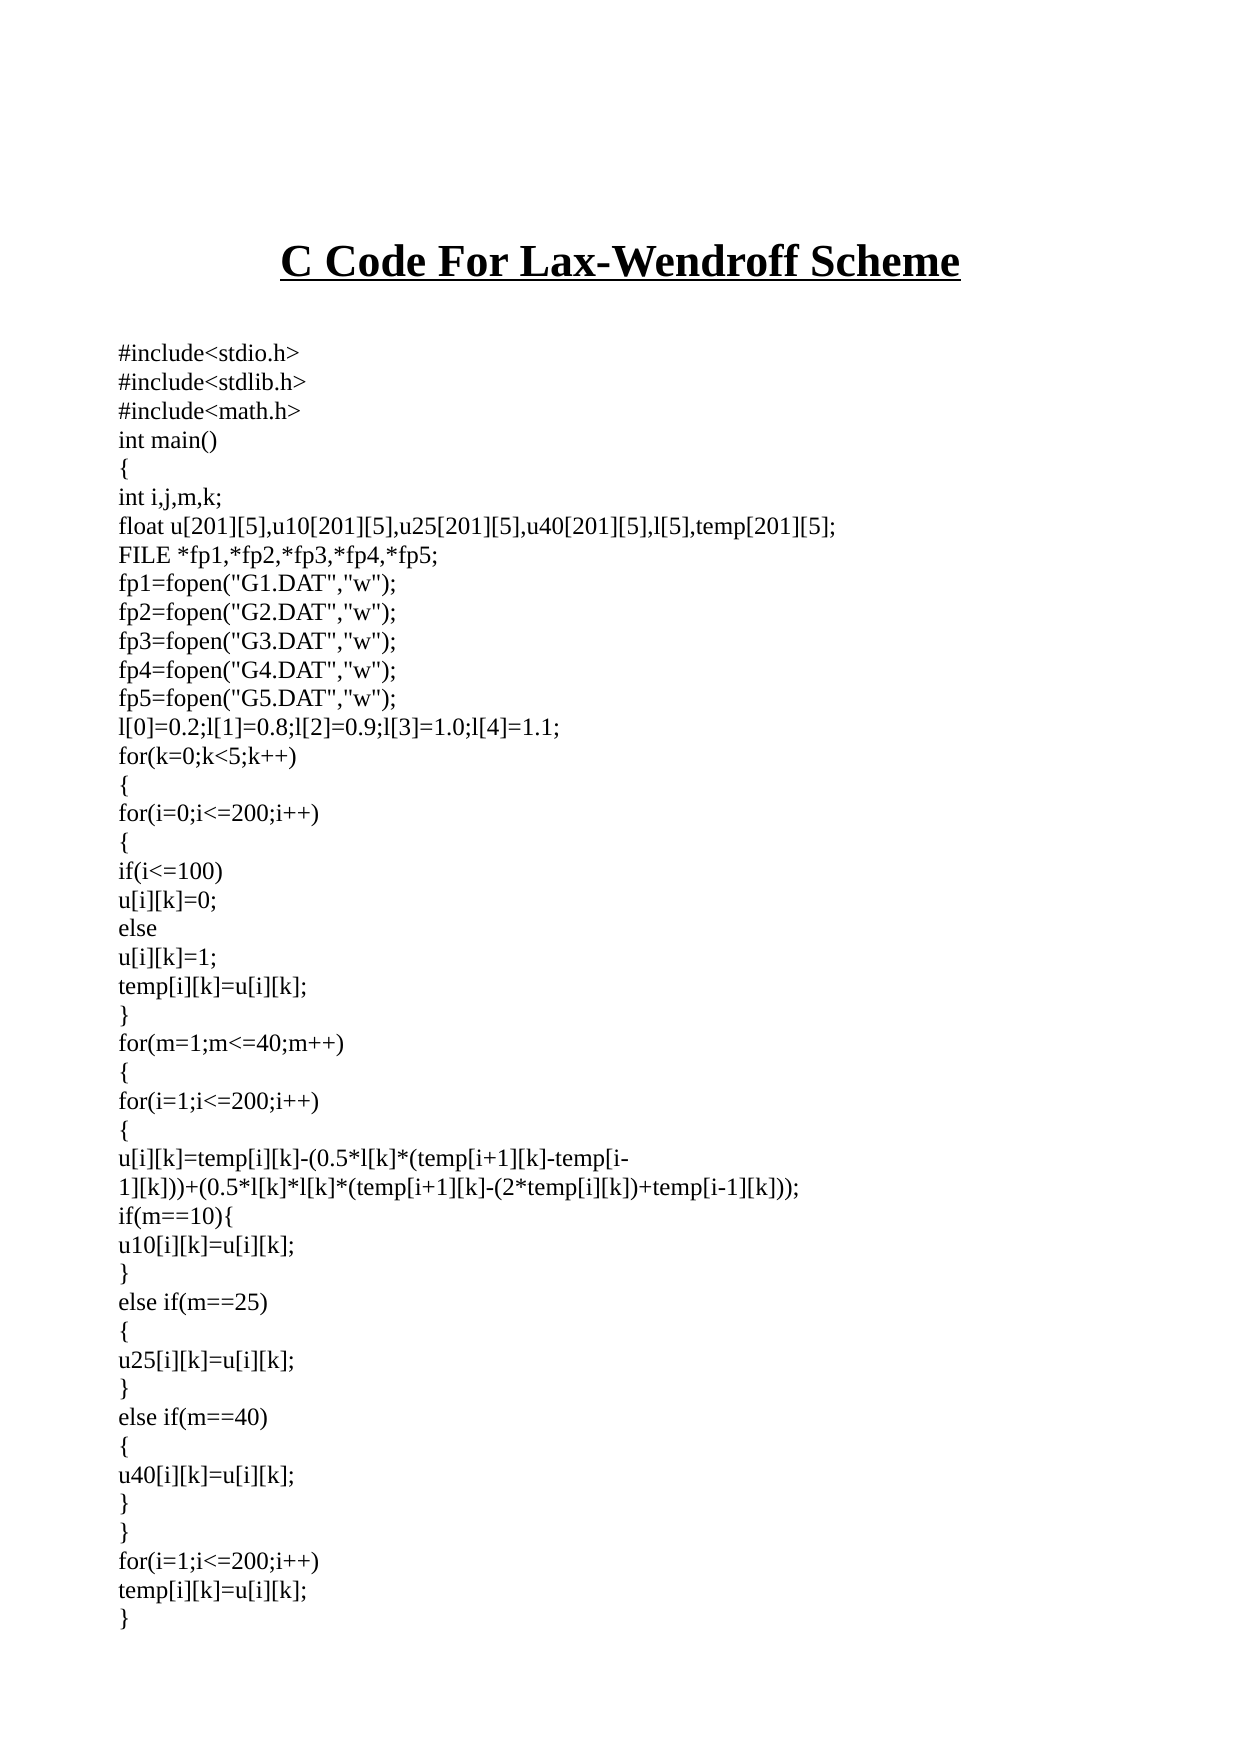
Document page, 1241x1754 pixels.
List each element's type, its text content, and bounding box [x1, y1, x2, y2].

text for(k=0;k<5;k++) [118, 741, 1122, 770]
text else [118, 913, 1122, 942]
text u10[i][k]=u[i][k]; [118, 1230, 1122, 1258]
text FILE *fp1,*fp2,*fp3,*fp4,*fp5; [118, 540, 1122, 568]
text fp2=fopen("G2.DAT","w"); [118, 597, 1122, 626]
text int i,j,m,k; [118, 482, 1122, 511]
text for(m=1;m<=40;m++) [118, 1028, 1122, 1057]
text if(m==10){ [118, 1201, 1122, 1230]
text u40[i][k]=u[i][k]; [118, 1460, 1122, 1488]
text u[i][k]=temp[i][k]-(0.5*l[k]*(temp[i+1][k]-temp[i- [118, 1143, 1122, 1172]
text temp[i][k]=u[i][k]; [118, 1575, 1122, 1603]
text } [118, 1258, 1122, 1287]
text u[i][k]=0; [118, 885, 1122, 913]
text for(i=0;i<=200;i++) [118, 798, 1122, 827]
text fp5=fopen("G5.DAT","w"); [118, 683, 1122, 712]
text #include<stdlib.h> [118, 367, 1122, 396]
text } [118, 1488, 1122, 1517]
text { [118, 1115, 1122, 1143]
text for(i=1;i<=200;i++) [118, 1546, 1122, 1575]
text for(i=1;i<=200;i++) [118, 1086, 1122, 1115]
text { [118, 1431, 1122, 1460]
text #include<stdio.h> [118, 338, 1122, 367]
text int main() [118, 425, 1122, 453]
text temp[i][k]=u[i][k]; [118, 971, 1122, 1000]
text } [118, 1373, 1122, 1402]
text float u[201][5],u10[201][5],u25[201][5],u40[201][5],l[5],temp[201][5]; [118, 511, 1122, 540]
text else if(m==40) [118, 1402, 1122, 1431]
text { [118, 453, 1122, 482]
text fp1=fopen("G1.DAT","w"); [118, 568, 1122, 597]
text } [118, 1000, 1122, 1028]
text if(i<=100) [118, 856, 1122, 885]
text fp4=fopen("G4.DAT","w"); [118, 655, 1122, 683]
text u[i][k]=1; [118, 942, 1122, 971]
text C Code For Lax-Wendroff Scheme [118, 233, 1122, 286]
text l[0]=0.2;l[1]=0.8;l[2]=0.9;l[3]=1.0;l[4]=1.1; [118, 712, 1122, 741]
text fp3=fopen("G3.DAT","w"); [118, 626, 1122, 655]
text else if(m==25) [118, 1287, 1122, 1316]
text { [118, 1316, 1122, 1345]
text 1][k]))+(0.5*l[k]*l[k]*(temp[i+1][k]-(2*temp[i][k])+temp[i-1][k])); [118, 1172, 1122, 1201]
text } [118, 1517, 1122, 1546]
text { [118, 770, 1122, 798]
text u25[i][k]=u[i][k]; [118, 1345, 1122, 1373]
text } [118, 1603, 1122, 1632]
text { [118, 827, 1122, 856]
text #include<math.h> [118, 396, 1122, 425]
text { [118, 1057, 1122, 1086]
